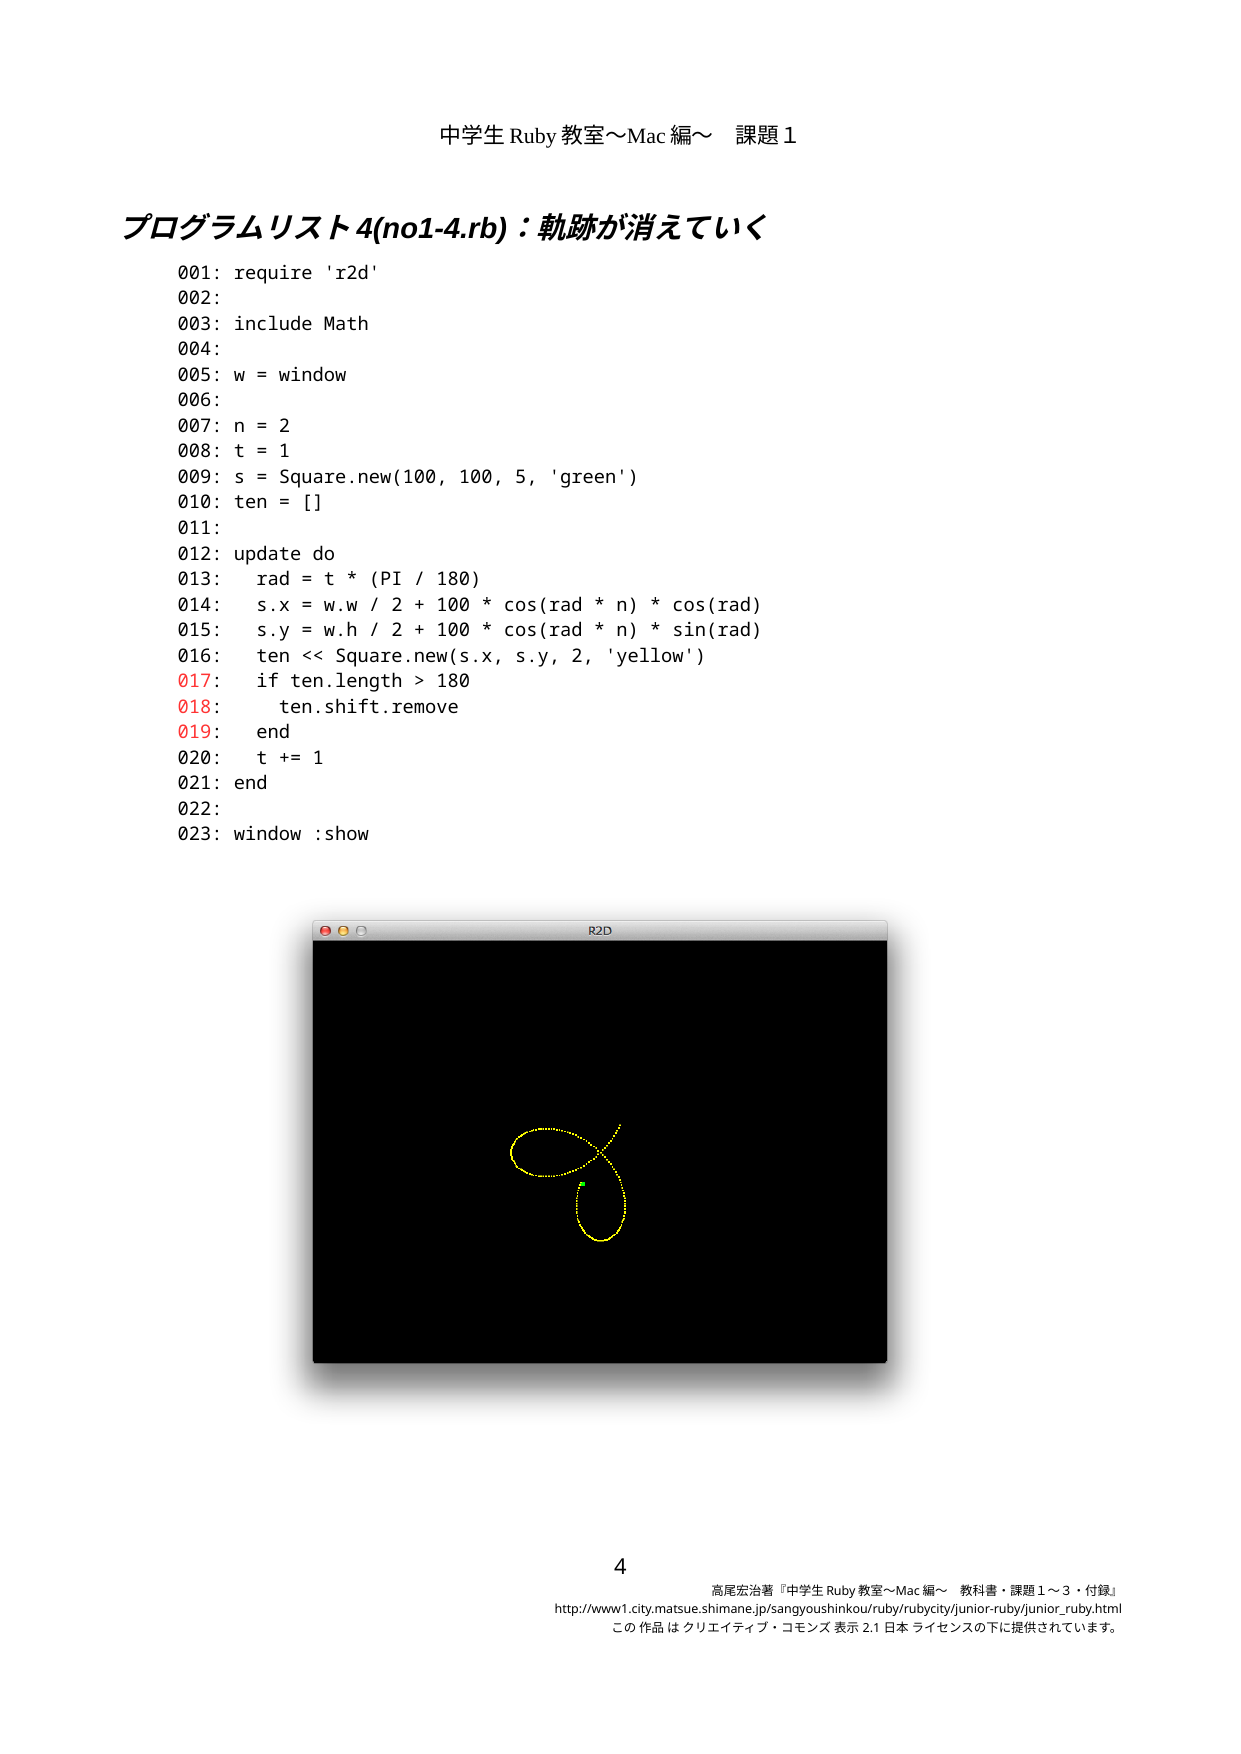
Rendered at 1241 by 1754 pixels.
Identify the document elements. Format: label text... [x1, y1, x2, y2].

text 002: [177, 284, 1122, 310]
text 009: s = Square.new(100, 100, 5, 'green') [177, 463, 1122, 489]
text 005: w = window [177, 361, 1122, 387]
text 011: [177, 514, 1122, 540]
text 012: update do [177, 540, 1122, 565]
text 013: rad = t * (PI / 180) [177, 565, 1122, 591]
picture [261, 890, 938, 1432]
text 018: ten.shift.remove [177, 693, 1122, 718]
text 020: t += 1 [177, 744, 1122, 769]
text 004: [177, 336, 1122, 361]
text 016: ten << Square.new(s.x, s.y, 2, 'yellow') [177, 642, 1122, 667]
text 008: t = 1 [177, 438, 1122, 463]
text 017: if ten.length > 180 [177, 667, 1122, 693]
text 010: ten = [] [177, 489, 1122, 514]
subtitle プログラムリスト4(no1-4.rb)：軌跡が消えていく [118, 204, 1122, 247]
text 003: include Math [177, 310, 1122, 336]
text 023: window :show [177, 821, 1122, 846]
text 006: [177, 387, 1122, 412]
text 007: n = 2 [177, 412, 1122, 438]
text 015: s.y = w.h / 2 + 100 * cos(rad * n) * sin(rad) [177, 616, 1122, 642]
text 022: [177, 795, 1122, 821]
text 014: s.x = w.w / 2 + 100 * cos(rad * n) * cos(rad) [177, 591, 1122, 616]
text 021: end [177, 769, 1122, 795]
text 001: require 'r2d' [177, 259, 1122, 284]
text 019: end [177, 718, 1122, 744]
